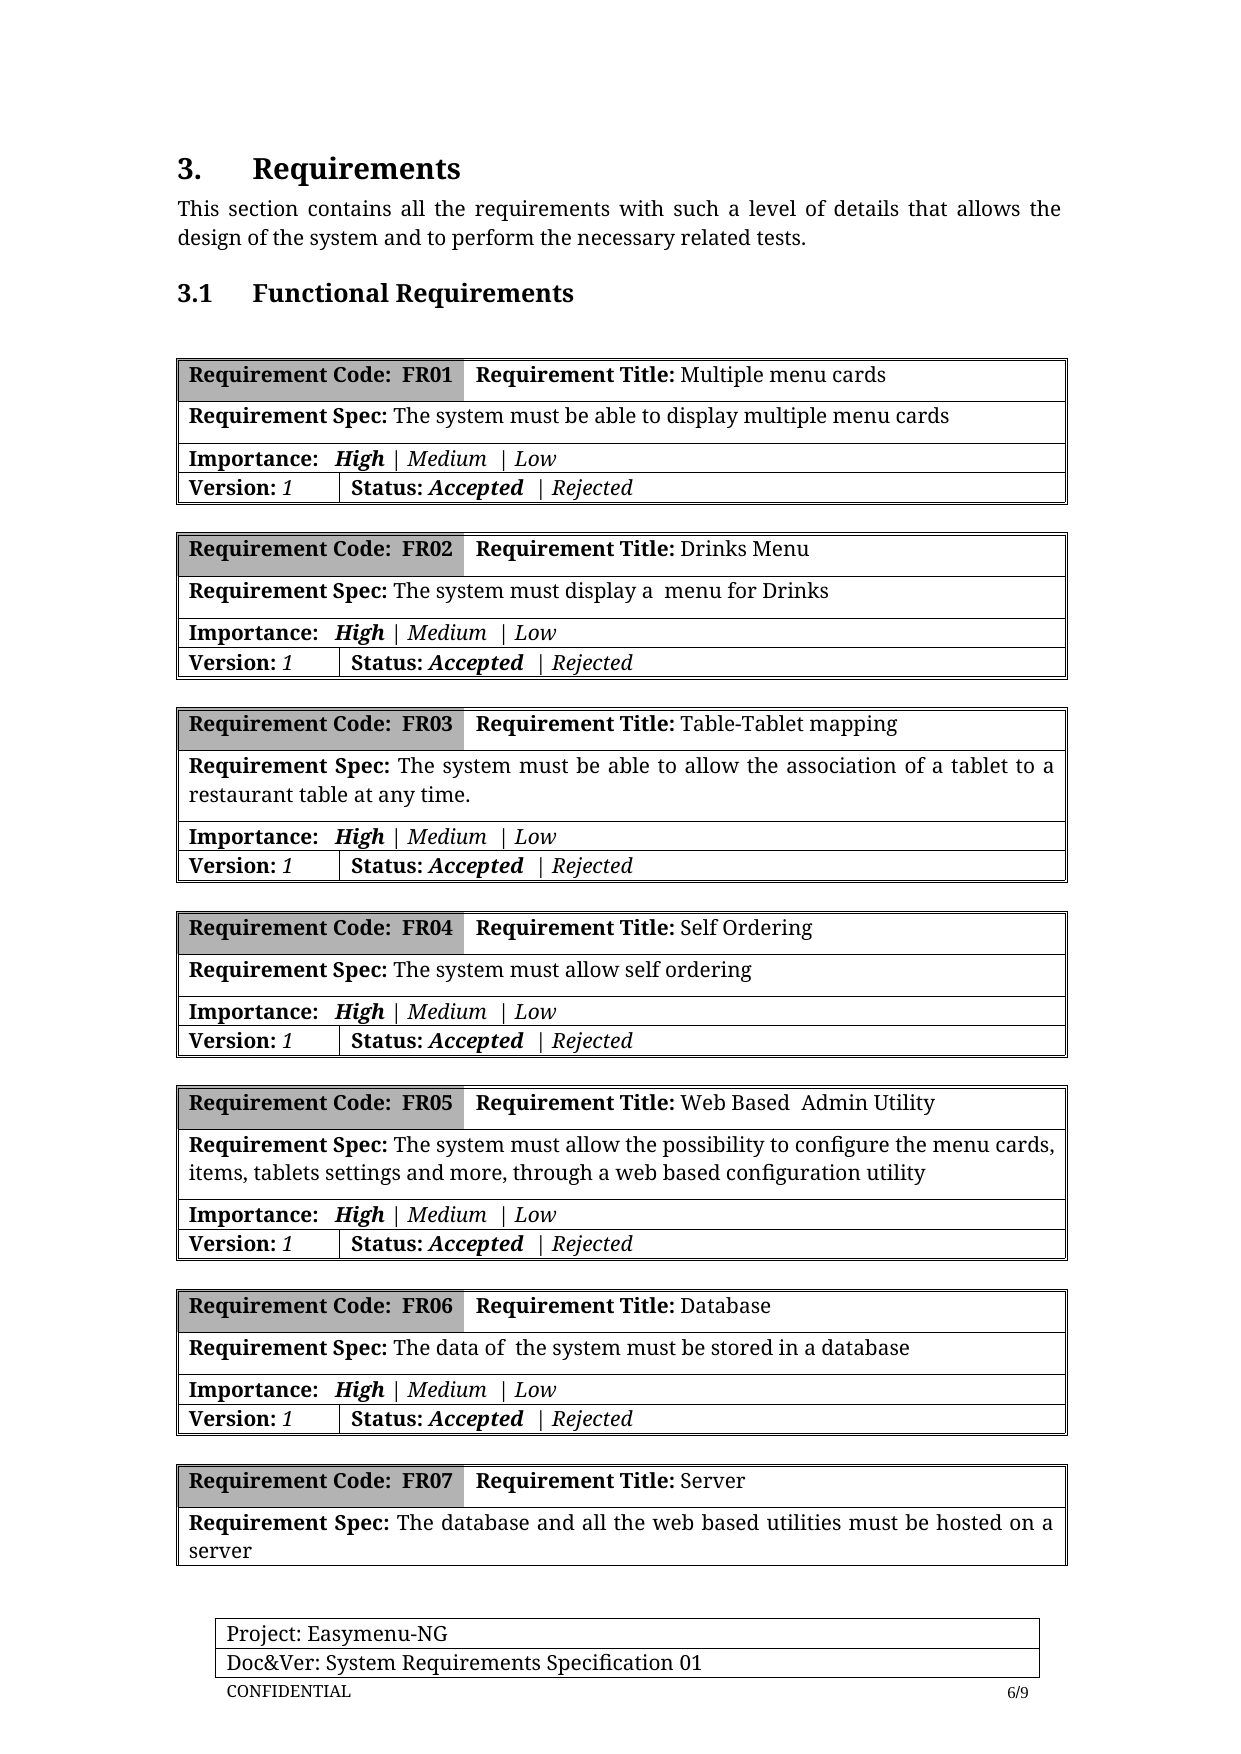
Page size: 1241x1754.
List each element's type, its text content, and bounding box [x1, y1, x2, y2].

table_cell Status: Accepted | Rejected [340, 851, 1065, 880]
table_cell Version: 1 [179, 1405, 339, 1433]
table_cell Importance: High | Medium | Low [179, 444, 1065, 472]
table_header Requirement Title: Database [464, 1292, 1065, 1332]
table_cell Importance: High | Medium | Low [179, 997, 1065, 1025]
subtitle Requirements [177, 148, 1063, 188]
table_cell Status: Accepted | Rejected [340, 473, 1065, 502]
table_cell Status: Accepted | Rejected [340, 648, 1065, 676]
table_header Requirement Code: FR02 [179, 536, 464, 576]
table_cell Version: 1 [179, 1026, 339, 1055]
table_header Requirement Code: FR01 [179, 361, 464, 401]
table_cell Requirement Spec: The system must be able to allow the association of a tablet to a restaurant table at any time. [179, 751, 1065, 821]
table_header Requirement Title: Self Ordering [464, 914, 1065, 954]
table_cell Status: Accepted | Rejected [340, 1230, 1065, 1258]
table_cell Requirement Spec: The system must be able to display multiple menu cards [179, 402, 1065, 443]
table_cell Version: 1 [179, 1230, 339, 1258]
table_cell Requirement Spec: The system must allow the possibility to configure the menu cards, items, tablets settings and more, through a web based configuration utility [179, 1130, 1065, 1199]
table_header Requirement Code: FR03 [179, 711, 464, 750]
table_header Requirement Code: FR07 [179, 1467, 464, 1507]
table_cell Status: Accepted | Rejected [340, 1405, 1065, 1433]
table_header Requirement Title: Drinks Menu [464, 536, 1065, 576]
table_cell Version: 1 [179, 648, 339, 676]
table_header Requirement Code: FR06 [179, 1292, 464, 1332]
table_cell Status: Accepted | Rejected [340, 1026, 1065, 1055]
table_header Requirement Title: Web Based Admin Utility [464, 1089, 1065, 1129]
table_cell Requirement Spec: The system must allow self ordering [179, 955, 1065, 996]
table_header Requirement Title: Table-Tablet mapping [464, 711, 1065, 750]
table_header Requirement Code: FR05 [179, 1089, 464, 1129]
table_cell Importance: High | Medium | Low [179, 1375, 1065, 1403]
table_cell Requirement Spec: The data of the system must be stored in a database [179, 1333, 1065, 1374]
table_header Requirement Code: FR04 [179, 914, 464, 954]
table_header Requirement Title: Multiple menu cards [464, 361, 1065, 401]
table_cell Version: 1 [179, 473, 339, 502]
table_cell Importance: High | Medium | Low [179, 619, 1065, 647]
table_cell Importance: High | Medium | Low [179, 822, 1065, 850]
table_cell Requirement Spec: The system must display a menu for Drinks [179, 577, 1065, 617]
subtitle Functional Requirements [177, 276, 1063, 310]
table_cell Requirement Spec: The database and all the web based utilities must be hosted on a server [179, 1508, 1065, 1565]
table_cell Importance: High | Medium | Low [179, 1200, 1065, 1228]
table_header Requirement Title: Server [464, 1467, 1065, 1507]
text This section contains all the requirements with such a level of details that allows the design of the system and to perform the necessary related tests. [177, 194, 1063, 251]
table_cell Version: 1 [179, 851, 339, 880]
